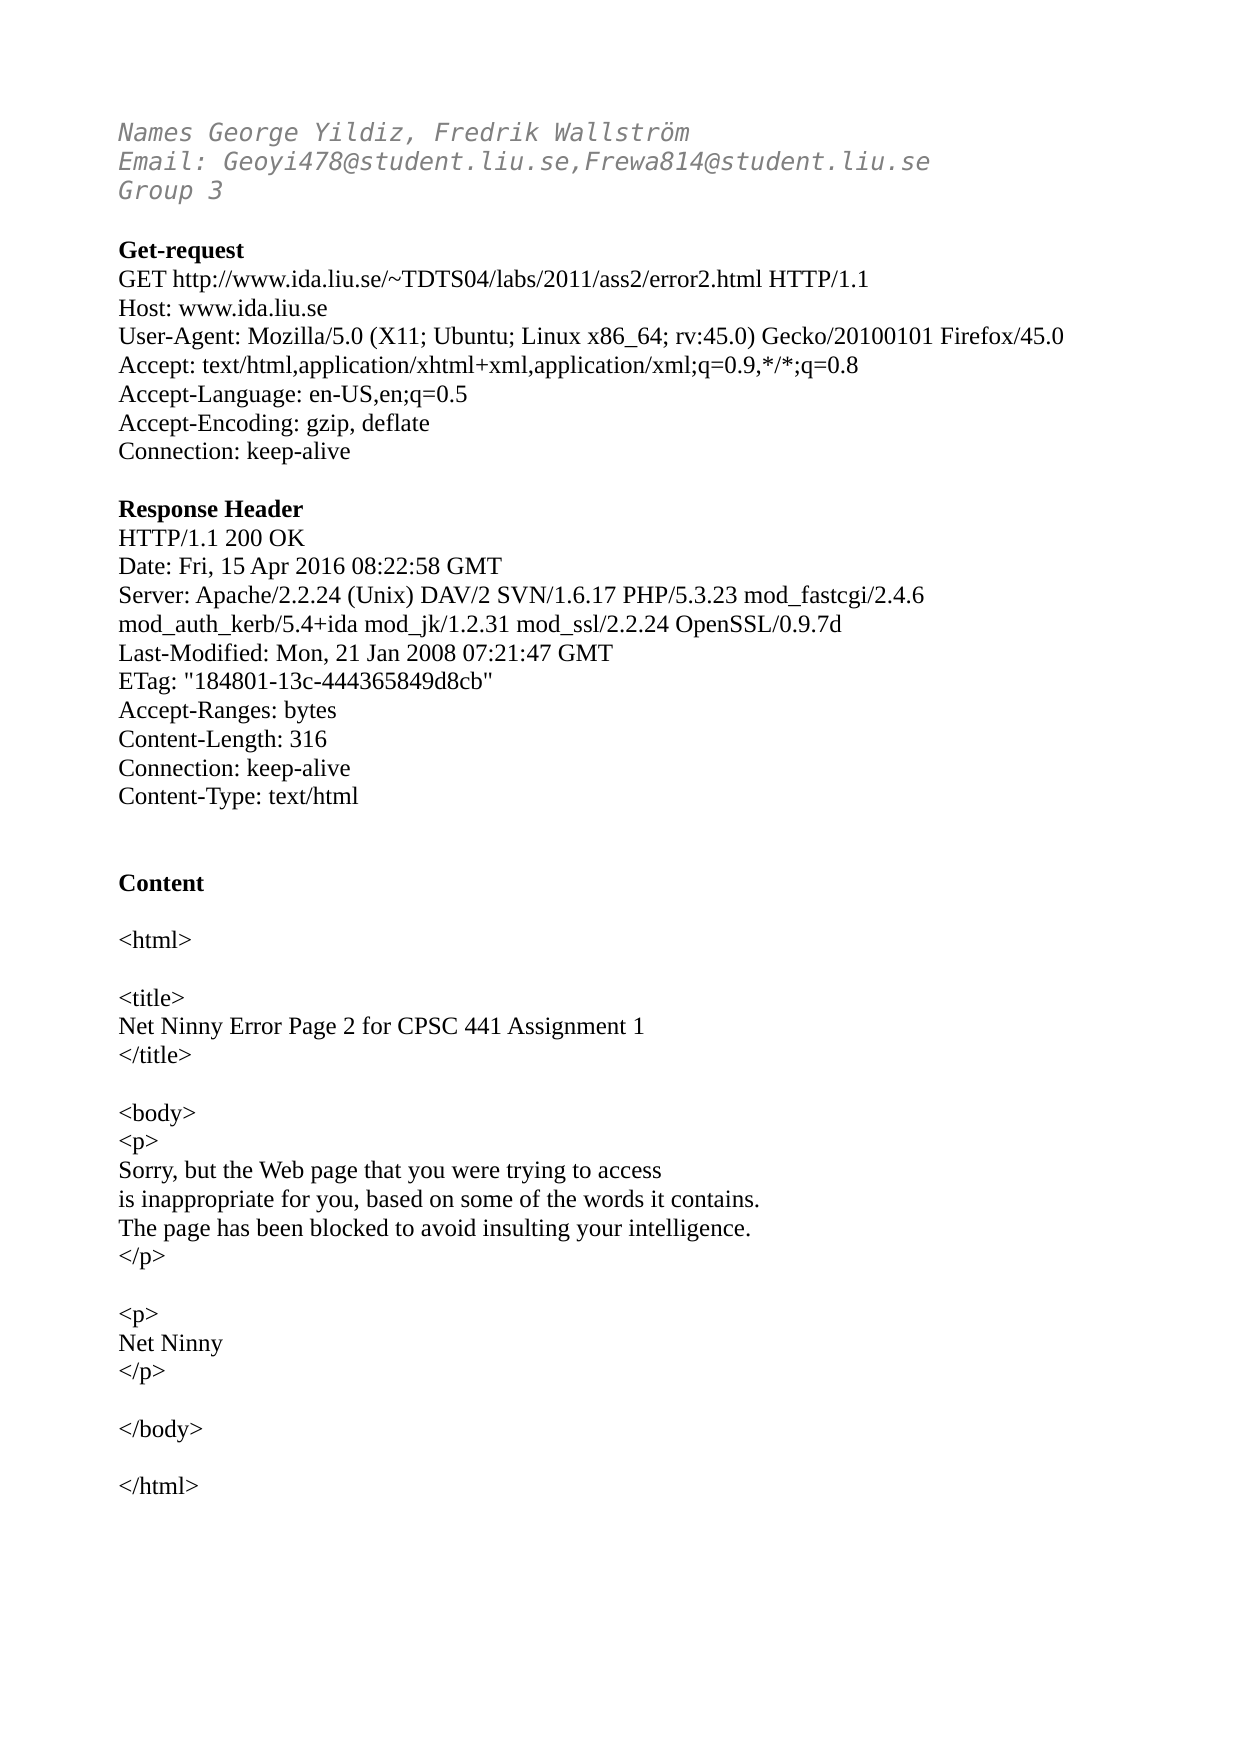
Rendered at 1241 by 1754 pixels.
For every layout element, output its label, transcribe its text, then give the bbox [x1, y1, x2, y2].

text Last-Modified: Mon, 21 Jan 2008 07:21:47 GMT [118, 638, 1122, 666]
text Net Ninny [118, 1328, 1122, 1356]
text </body> [118, 1414, 1122, 1443]
text </html> [118, 1471, 1122, 1500]
text Content-Length: 316 [118, 724, 1122, 753]
text Response Header [118, 494, 1122, 523]
text Connection: keep-alive [118, 753, 1122, 781]
text Host: www.ida.liu.se [118, 293, 1122, 321]
text Get-request [118, 235, 1122, 264]
text HTTP/1.1 200 OK [118, 523, 1122, 551]
text <p> [118, 1126, 1122, 1155]
text <html> [118, 925, 1122, 954]
text </p> [118, 1356, 1122, 1385]
text Accept-Encoding: gzip, deflate [118, 408, 1122, 436]
text <p> [118, 1299, 1122, 1328]
text is inappropriate for you, based on some of the words it contains. [118, 1184, 1122, 1213]
text Date: Fri, 15 Apr 2016 08:22:58 GMT [118, 551, 1122, 580]
text Net Ninny Error Page 2 for CPSC 441 Assignment 1 [118, 1011, 1122, 1040]
text <body> [118, 1098, 1122, 1126]
text Content-Type: text/html [118, 781, 1122, 810]
text The page has been blocked to avoid insulting your intelligence. [118, 1213, 1122, 1241]
text ETag: "184801-13c-444365849d8cb" [118, 666, 1122, 695]
text User-Agent: Mozilla/5.0 (X11; Ubuntu; Linux x86_64; rv:45.0) Gecko/20100101 Firefox/45.0 [118, 321, 1122, 350]
text </title> [118, 1040, 1122, 1069]
text GET http://www.ida.liu.se/~TDTS04/labs/2011/ass2/error2.html HTTP/1.1 [118, 264, 1122, 293]
text Accept: text/html,application/xhtml+xml,application/xml;q=0.9,*/*;q=0.8 [118, 350, 1122, 379]
text <title> [118, 983, 1122, 1011]
text Connection: keep-alive [118, 436, 1122, 465]
text Sorry, but the Web page that you were trying to access [118, 1155, 1122, 1184]
text Accept-Ranges: bytes [118, 695, 1122, 724]
text Accept-Language: en-US,en;q=0.5 [118, 379, 1122, 408]
text Content [118, 868, 1122, 896]
text Server: Apache/2.2.24 (Unix) DAV/2 SVN/1.6.17 PHP/5.3.23 mod_fastcgi/2.4.6 mod_auth_kerb/5.4+ida mod_jk/1.2.31 mod_ssl/2.2.24 OpenSSL/0.9.7d [118, 580, 1122, 638]
text </p> [118, 1241, 1122, 1270]
